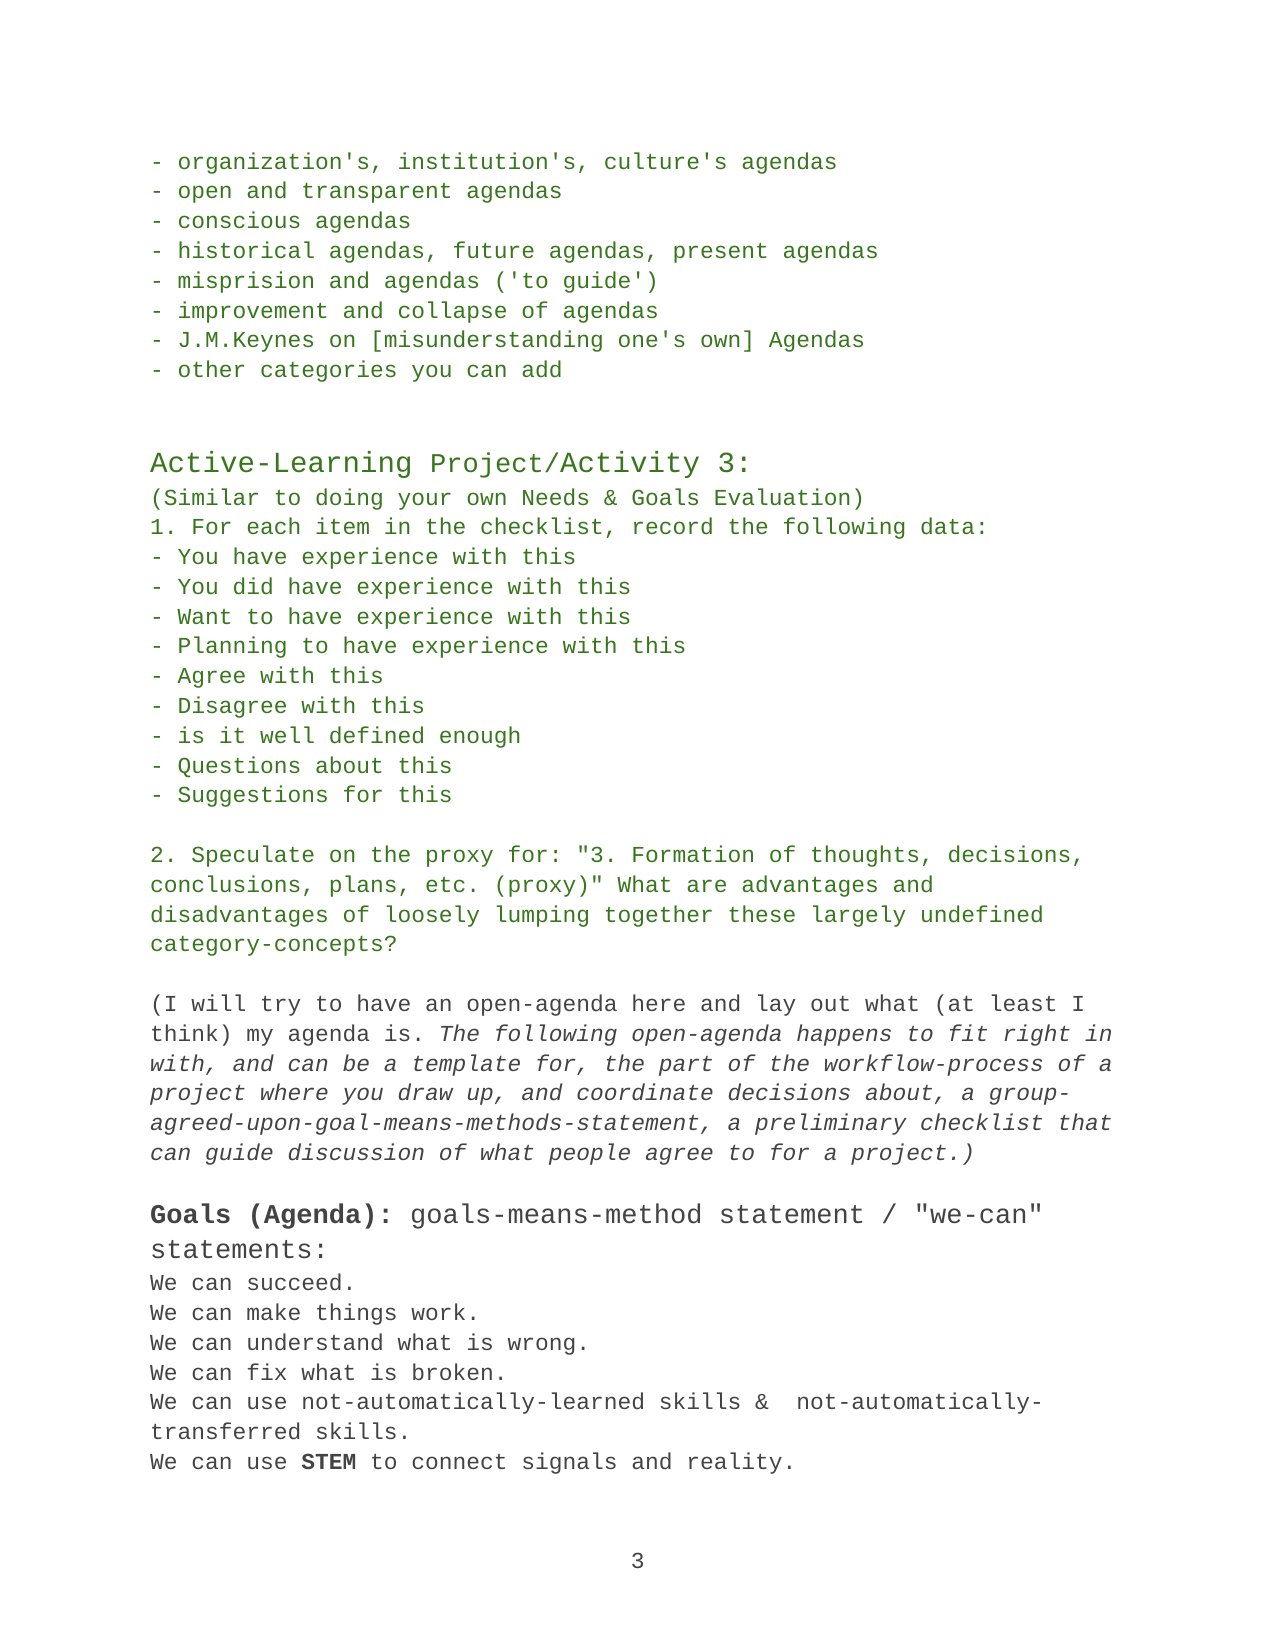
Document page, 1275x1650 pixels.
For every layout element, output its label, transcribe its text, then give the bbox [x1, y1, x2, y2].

text - Disagree with this [150, 694, 1125, 720]
text - You have experience with this [150, 545, 1125, 571]
text 1. For each item in the checklist, record the following data: [150, 516, 1125, 542]
text - J.M.Keynes on [misunderstanding one's own] Agendas [150, 329, 1125, 355]
text - improvement and collapse of agendas [150, 299, 1125, 325]
text - You did have experience with this [150, 575, 1125, 601]
text - other categories you can add [150, 358, 1125, 384]
text We can understand what is wrong. [150, 1331, 1125, 1357]
text - Want to have experience with this [150, 605, 1125, 631]
text - organization's, institution's, culture's agendas [150, 150, 1125, 176]
text (Similar to doing your own Needs & Goals Evaluation) [150, 486, 1125, 512]
text - historical agendas, future agendas, present agendas [150, 239, 1125, 265]
text We can succeed. [150, 1271, 1125, 1297]
text - is it well defined enough [150, 724, 1125, 750]
text - Planning to have experience with this [150, 635, 1125, 661]
text Active-Learning Project/Activity 3: [150, 448, 1125, 481]
text - misprision and agendas ('to guide') [150, 269, 1125, 295]
text We can fix what is broken. [150, 1361, 1125, 1387]
text We can make things work. [150, 1301, 1125, 1327]
text - Suggestions for this [150, 784, 1125, 810]
text (I will try to have an open-agenda here and lay out what (at least I think) my agenda is. The following open-agenda happens to fit right in with, and can be a template for, the part of the workflow-process of a project where you draw up, and coordinate decisions about, a group-agreed-upon-goal-means-methods-statement, a preliminary checklist that can guide discussion of what people agree to for a project.) [150, 992, 1125, 1167]
text We can use not-automatically-learned skills & not-automatically-transferred skills. [150, 1391, 1125, 1446]
text Goals (Agenda): goals-means-method statement / "we-can" statements: [150, 1201, 1125, 1267]
text - Questions about this [150, 754, 1125, 780]
text - open and transparent agendas [150, 180, 1125, 206]
text We can use STEM to connect signals and reality. [150, 1450, 1125, 1476]
text - conscious agendas [150, 209, 1125, 236]
text 2. Speculate on the proxy for: "3. Formation of thoughts, decisions, conclusions, plans, etc. (proxy)" What are advantages and disadvantages of loosely lumping together these largely undefined category-concepts? [150, 843, 1125, 959]
text - Agree with this [150, 664, 1125, 691]
